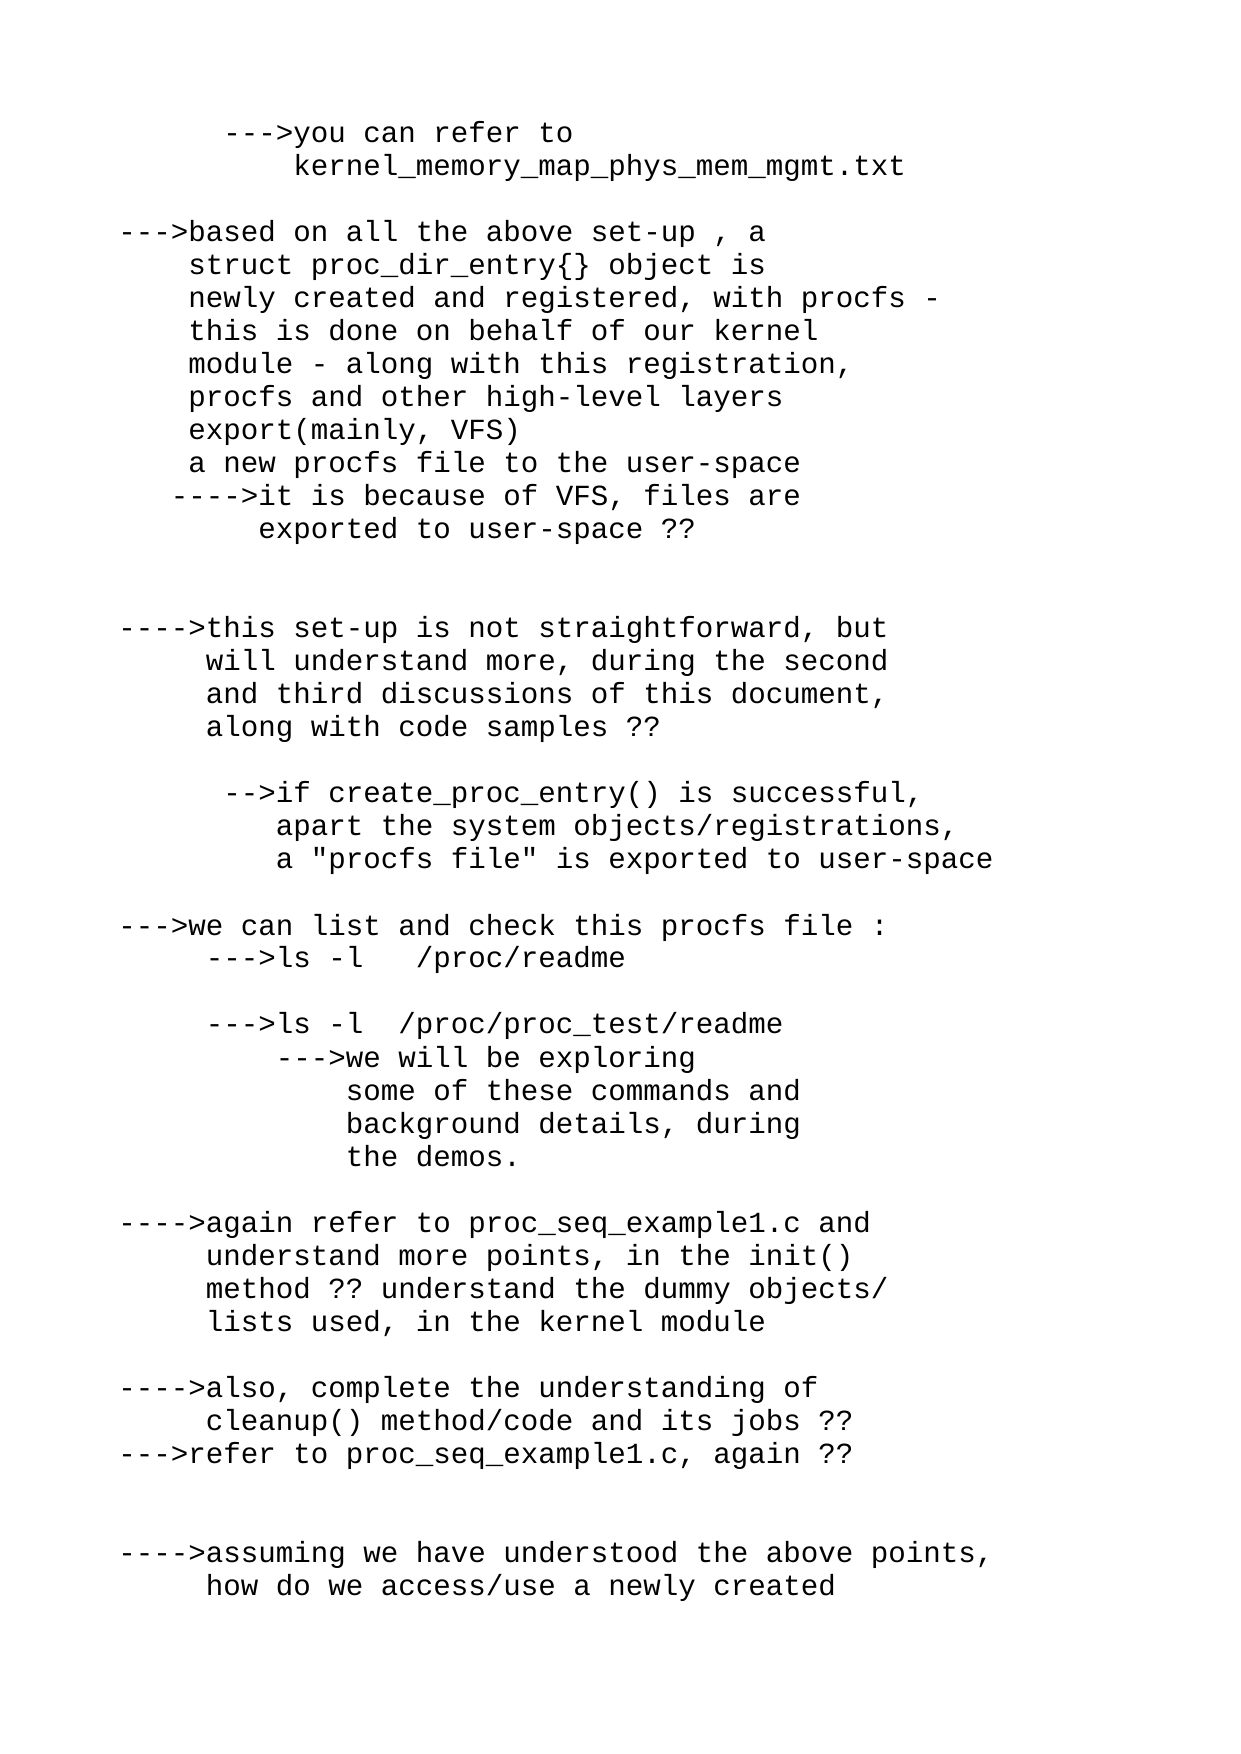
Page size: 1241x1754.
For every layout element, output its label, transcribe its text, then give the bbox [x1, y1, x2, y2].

text module - along with this registration, [118, 349, 1122, 382]
text --->we can list and check this procfs file : [118, 911, 1122, 944]
text will understand more, during the second [118, 646, 1122, 679]
text exported to user-space ?? [118, 514, 1122, 547]
text --->ls -l /proc/proc_test/readme [118, 1010, 1122, 1043]
text procfs and other high-level layers [118, 382, 1122, 415]
text --->ls -l /proc/readme [118, 944, 1122, 977]
text the demos. [118, 1142, 1122, 1175]
text a "procfs file" is exported to user-space [118, 844, 1122, 878]
text method ?? understand the dummy objects/ [118, 1274, 1122, 1307]
text --->you can refer to [118, 118, 1122, 151]
text -->if create_proc_entry() is successful, [118, 778, 1122, 812]
text --->based on all the above set-up , a [118, 217, 1122, 250]
text ---->it is because of VFS, files are [118, 481, 1122, 514]
text cleanup() method/code and its jobs ?? [118, 1406, 1122, 1439]
text newly created and registered, with procfs - [118, 283, 1122, 316]
text a new procfs file to the user-space [118, 448, 1122, 481]
text ---->also, complete the understanding of [118, 1373, 1122, 1406]
text and third discussions of this document, [118, 679, 1122, 712]
text ---->assuming we have understood the above points, [118, 1538, 1122, 1571]
text understand more points, in the init() [118, 1241, 1122, 1274]
text lists used, in the kernel module [118, 1307, 1122, 1340]
text along with code samples ?? [118, 712, 1122, 746]
text this is done on behalf of our kernel [118, 316, 1122, 349]
text background details, during [118, 1109, 1122, 1142]
text --->refer to proc_seq_example1.c, again ?? [118, 1439, 1122, 1472]
text --->we will be exploring [118, 1043, 1122, 1076]
text kernel_memory_map_phys_mem_mgmt.txt [118, 151, 1122, 184]
text apart the system objects/registrations, [118, 812, 1122, 844]
text ---->again refer to proc_seq_example1.c and [118, 1208, 1122, 1241]
text ---->this set-up is not straightforward, but [118, 613, 1122, 646]
text struct proc_dir_entry{} object is [118, 250, 1122, 283]
text how do we access/use a newly created [118, 1571, 1122, 1604]
text export(mainly, VFS) [118, 415, 1122, 448]
text some of these commands and [118, 1076, 1122, 1109]
